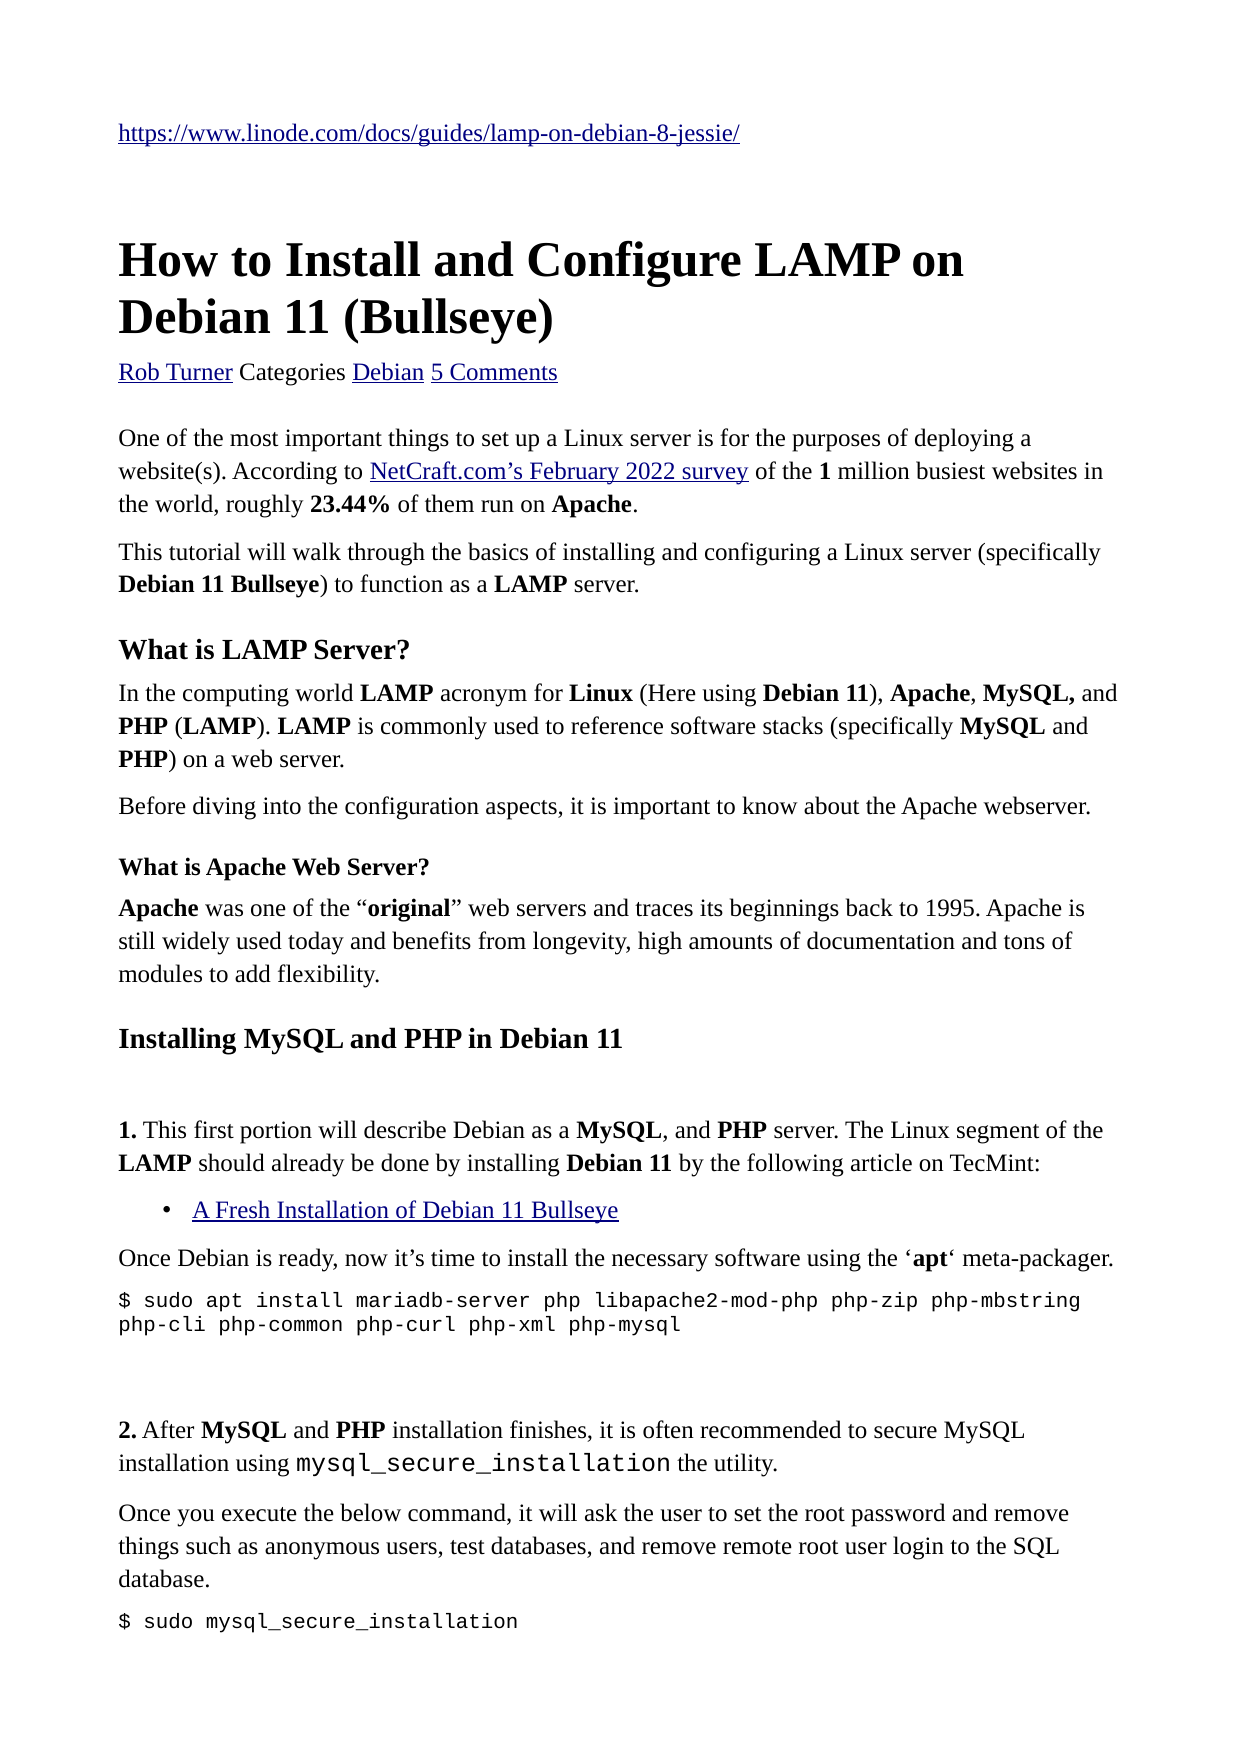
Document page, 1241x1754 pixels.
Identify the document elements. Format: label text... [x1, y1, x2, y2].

text $ sudo mysql_secure_installation [118, 1612, 1122, 1635]
list A Fresh Installation of Debian 11 Bullseye [162, 1195, 1122, 1224]
text This tutorial will walk through the basics of installing and configuring a Linux server (specifically Debian 11 Bullseye) to function as a LAMP server. [118, 537, 1122, 598]
text In the computing world LAMP acronym for Linux (Here using Debian 11), Apache, MySQL, and PHP (LAMP). LAMP is commonly used to reference software stacks (specifically MySQL and PHP) on a web server. [118, 678, 1122, 773]
text Rob Turner Categories Debian 5 Comments [118, 357, 1122, 386]
text 2. After MySQL and PHP installation finishes, it is often recommended to secure MySQL installation using mysql_secure_installation the utility. [118, 1415, 1122, 1479]
text 1. This first portion will describe Debian as a MySQL, and PHP server. The Linux segment of the LAMP should already be done by installing Debian 11 by the following article on TecMint: [118, 1115, 1122, 1176]
text Once Debian is ready, now it’s time to install the necessary software using the ‘apt‘ meta-packager. [118, 1243, 1122, 1272]
text Once you execute the below command, it will ask the user to set the root password and remove things such as anonymous users, test databases, and remove remote root user login to the SQL database. [118, 1498, 1122, 1593]
text One of the most important things to set up a Linux server is for the purposes of deploying a website(s). According to NetCraft.com’s February 2022 survey of the 1 million busiest websites in the world, roughly 23.44% of them run on Apache. [118, 423, 1122, 518]
subtitle Installing MySQL and PHP in Debian 11 [118, 1021, 1122, 1054]
text Before diving into the configuration aspects, it is important to know about the Apache webserver. [118, 791, 1122, 820]
subtitle What is Apache Web Server? [118, 852, 1122, 880]
subtitle What is LAMP Server? [118, 632, 1122, 665]
text $ sudo apt install mariadb-server php libapache2-mod-php php-zip php-mbstring php-cli php-common php-curl php-xml php-mysql [118, 1291, 1122, 1338]
text https://www.linode.com/docs/guides/lamp-on-debian-8-jessie/ [118, 118, 1122, 147]
subtitle How to Install and Configure LAMP on Debian 11 (Bullseye) [118, 229, 1122, 344]
text Apache was one of the “original” web servers and traces its beginnings back to 1995. Apache is still widely used today and benefits from longevity, high amounts of documentation and tons of modules to add flexibility. [118, 893, 1122, 988]
